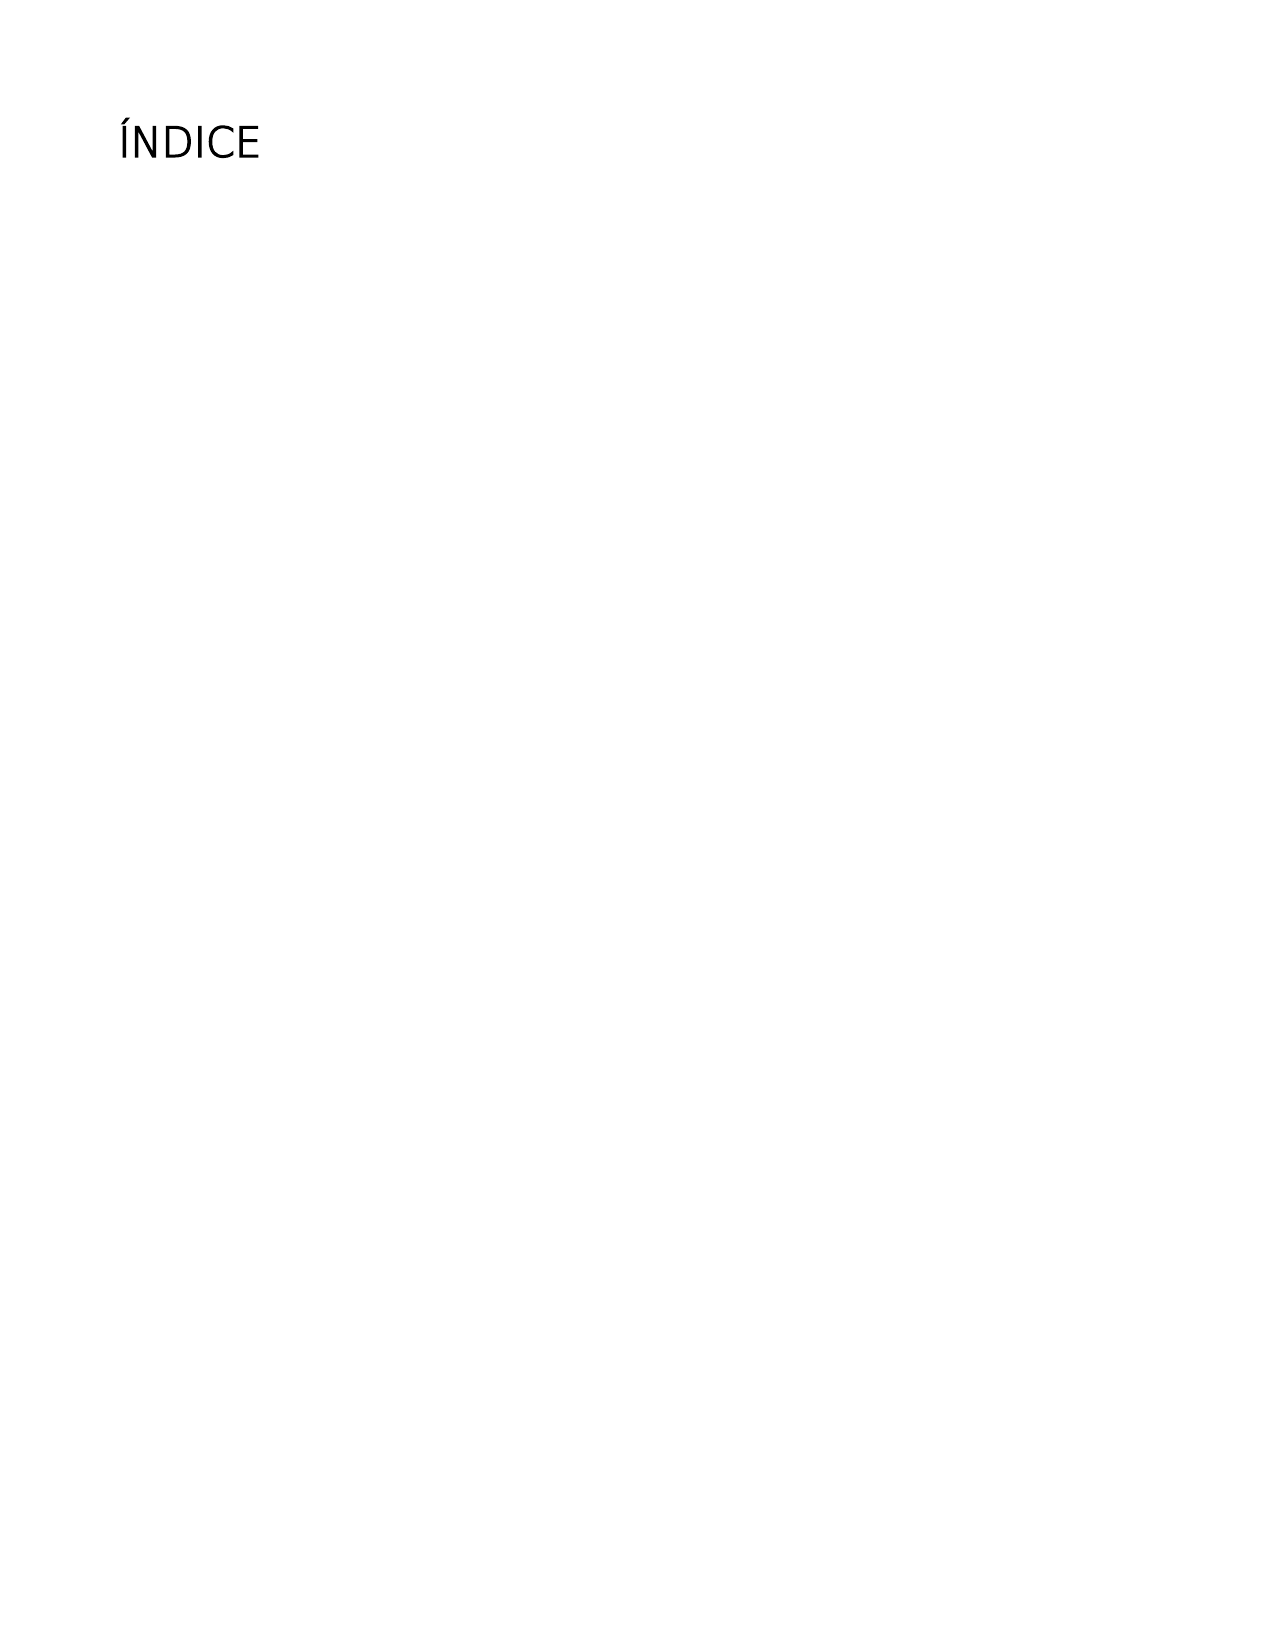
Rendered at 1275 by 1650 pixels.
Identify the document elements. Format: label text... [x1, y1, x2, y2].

text ÍNDICE [118, 118, 1157, 167]
